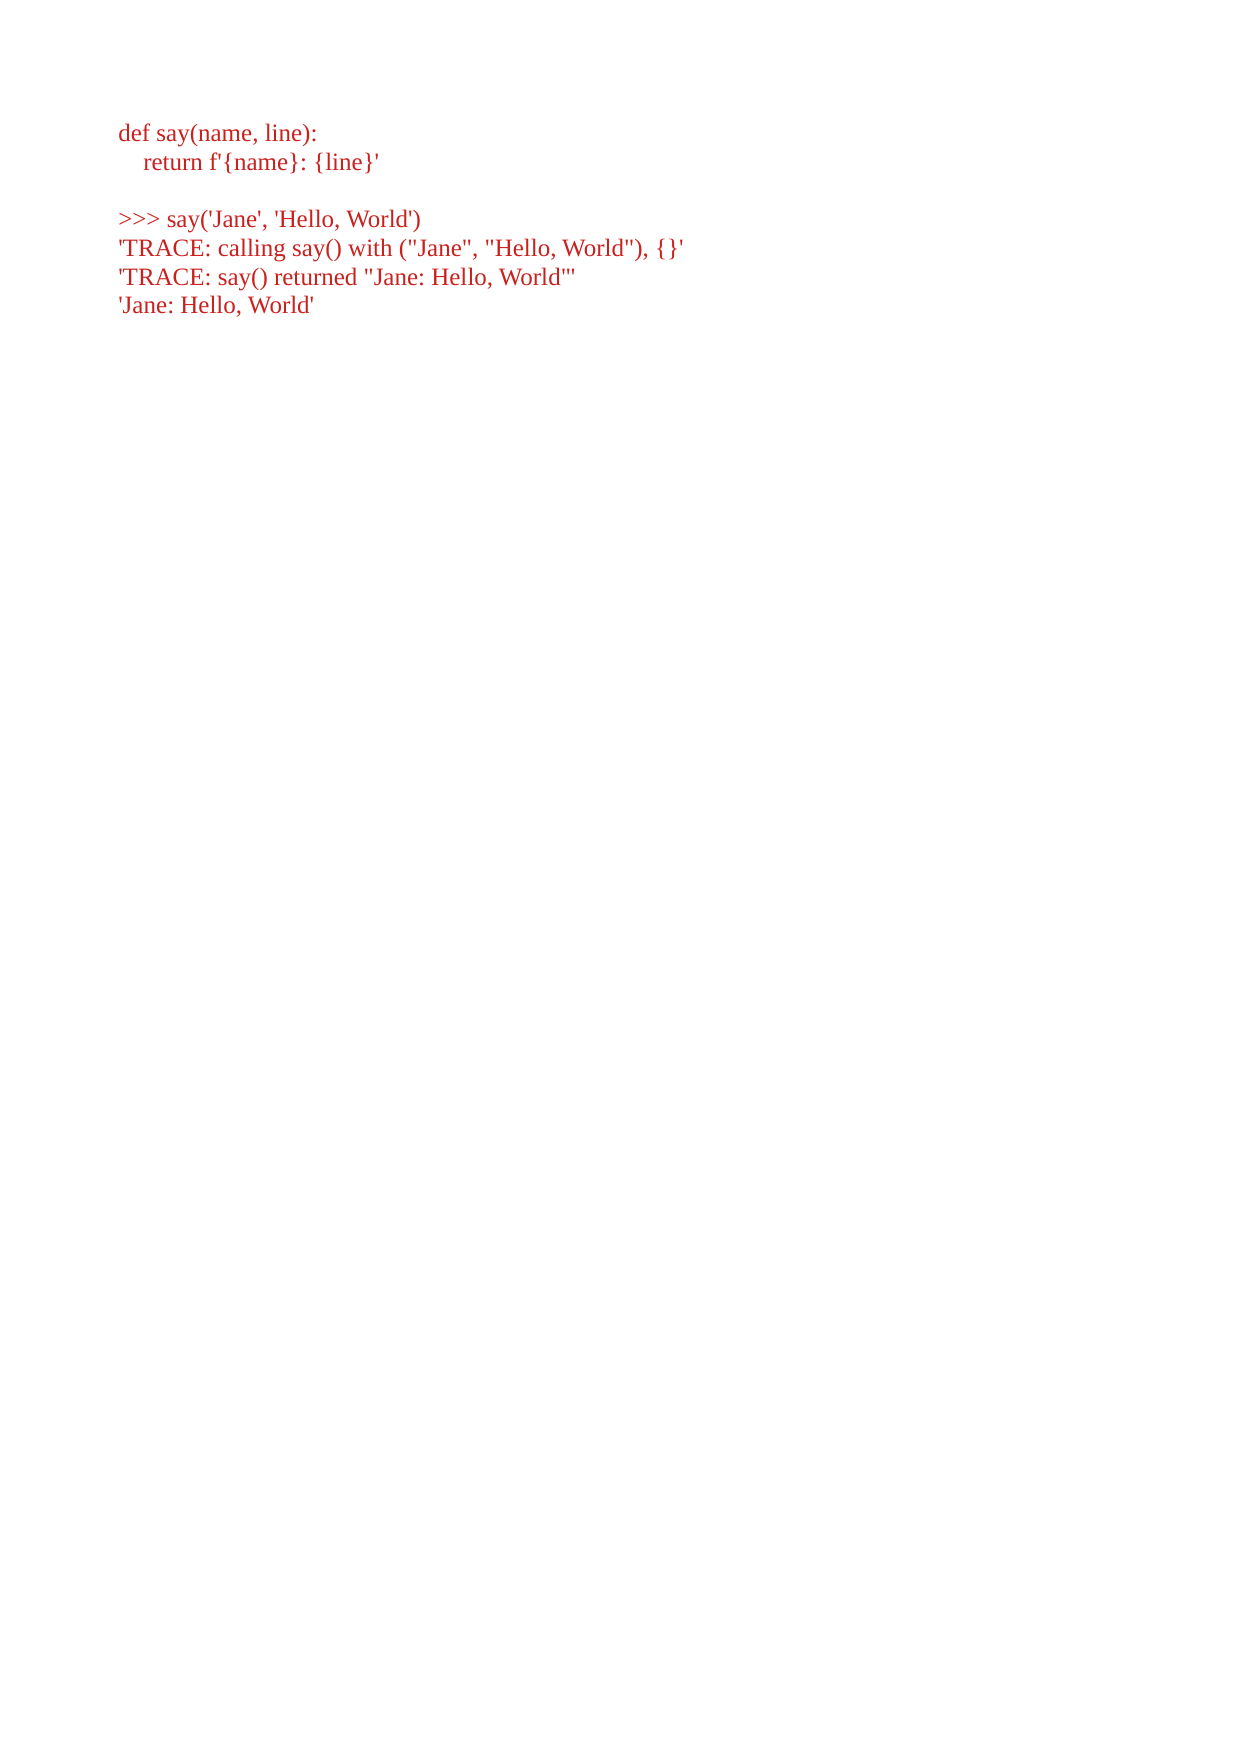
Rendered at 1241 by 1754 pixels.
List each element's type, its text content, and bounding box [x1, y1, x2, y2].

text 'Jane: Hello, World' [118, 291, 1122, 319]
text def say(name, line): [118, 118, 1122, 147]
text return f'{name}: {line}' [118, 147, 1122, 176]
text >>> say('Jane', 'Hello, World') [118, 204, 1122, 233]
text 'TRACE: say() returned "Jane: Hello, World"' [118, 262, 1122, 291]
text 'TRACE: calling say() with ("Jane", "Hello, World"), {}' [118, 233, 1122, 262]
